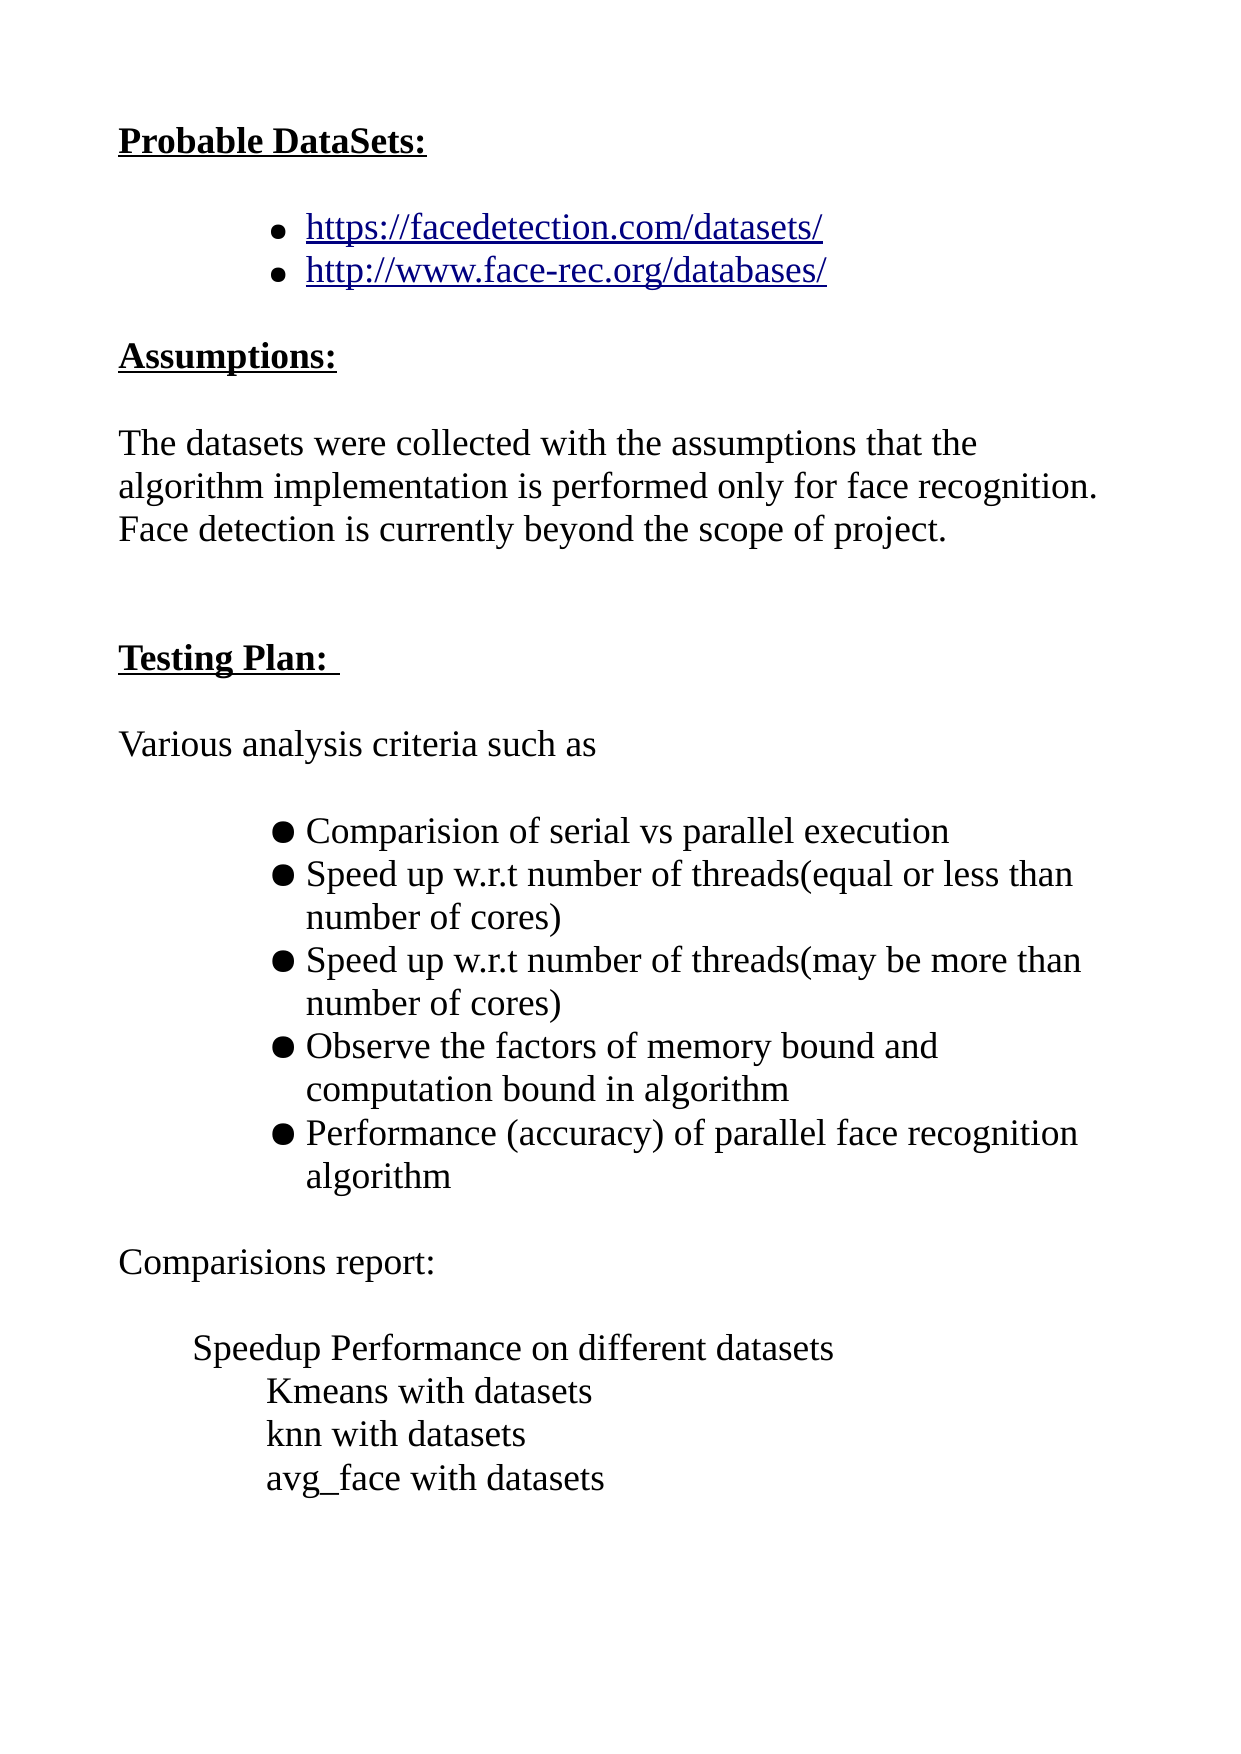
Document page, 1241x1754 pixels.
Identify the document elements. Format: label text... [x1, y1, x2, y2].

list Performance (accuracy) of parallel face recognition algorithm [268, 1110, 1122, 1196]
list Comparision of serial vs parallel execution [268, 808, 1122, 851]
text Various analysis criteria such as [118, 722, 1122, 765]
text Testing Plan: [118, 636, 1122, 679]
text Speedup Performance on different datasets [118, 1326, 1122, 1369]
list http://www.face-rec.org/databases/ [268, 247, 1122, 291]
text Kmeans with datasets [118, 1369, 1122, 1412]
list https://facedetection.com/datasets/ [268, 204, 1122, 247]
text knn with datasets [118, 1412, 1122, 1455]
text Comparisions report: [118, 1239, 1122, 1282]
text The datasets were collected with the assumptions that the algorithm implementation is performed only for face recognition. Face detection is currently beyond the scope of project. [118, 420, 1122, 549]
list Observe the factors of memory bound and computation bound in algorithm [268, 1024, 1122, 1110]
text avg_face with datasets [118, 1455, 1122, 1498]
list Speed up w.r.t number of threads(may be more than number of cores) [268, 937, 1122, 1024]
text Probable DataSets: [118, 118, 1122, 161]
list Speed up w.r.t number of threads(equal or less than number of cores) [268, 851, 1122, 937]
text Assumptions: [118, 334, 1122, 377]
